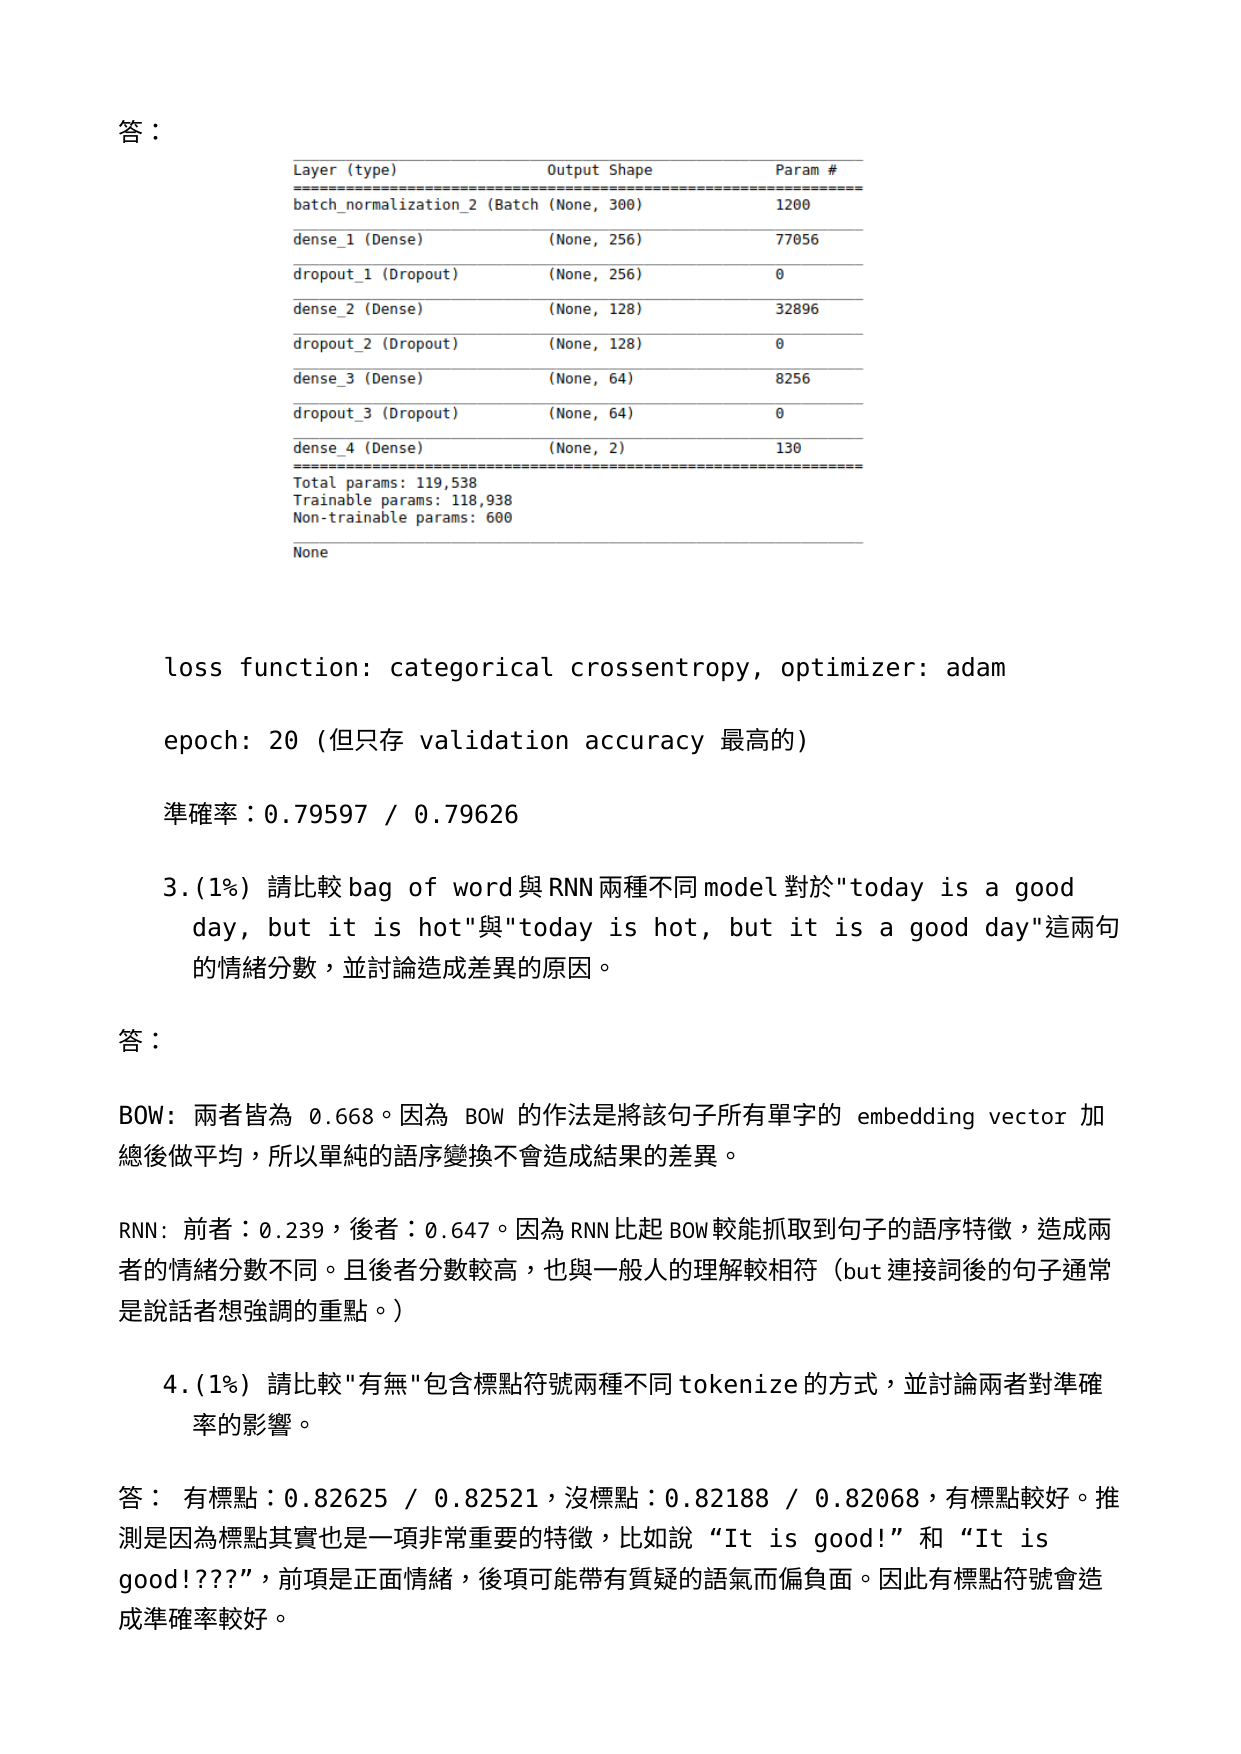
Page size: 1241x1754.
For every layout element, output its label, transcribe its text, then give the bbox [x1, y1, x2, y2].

list (1%) 請比較bag of word與RNN兩種不同model對於"today is a good day, but it is hot"與"today is hot, but it is a good day"這兩句的情緒分數，並討論造成差異的原因。 [162, 873, 1122, 983]
text 準確率：0.79597 / 0.79626 [118, 800, 1122, 829]
text BOW: 兩者皆為 0.668。因為 BOW 的作法是將該句子所有單字的 embedding vector 加總後做平均，所以單純的語序變換不會造成結果的差異。 [118, 1101, 1122, 1171]
text RNN: 前者：0.239，後者：0.647。因為RNN比起BOW較能抓取到句子的語序特徵，造成兩者的情緒分數不同。且後者分數較高，也與一般人的理解較相符（but連接詞後的句子通常是說話者想強調的重點。） [118, 1215, 1122, 1326]
text loss function: categorical crossentropy, optimizer: adam [118, 653, 1122, 682]
picture [284, 153, 868, 569]
text 答： [118, 1027, 1122, 1056]
text epoch: 20 (但只存 validation accuracy 最高的) [118, 726, 1122, 755]
text 答： [118, 118, 1122, 147]
list (1%) 請比較"有無"包含標點符號兩種不同tokenize的方式，並討論兩者對準確率的影響。 [162, 1371, 1122, 1440]
text 答： 有標點：0.82625 / 0.82521，沒標點：0.82188 / 0.82068，有標點較好。推測是因為標點其實也是一項非常重要的特徵，比如說 “It is good!” 和 “It is good!???”，前項是正面情緒，後項可能帶有質疑的語氣而偏負面。因此有標點符號會造成準確率較好。 [118, 1484, 1122, 1634]
